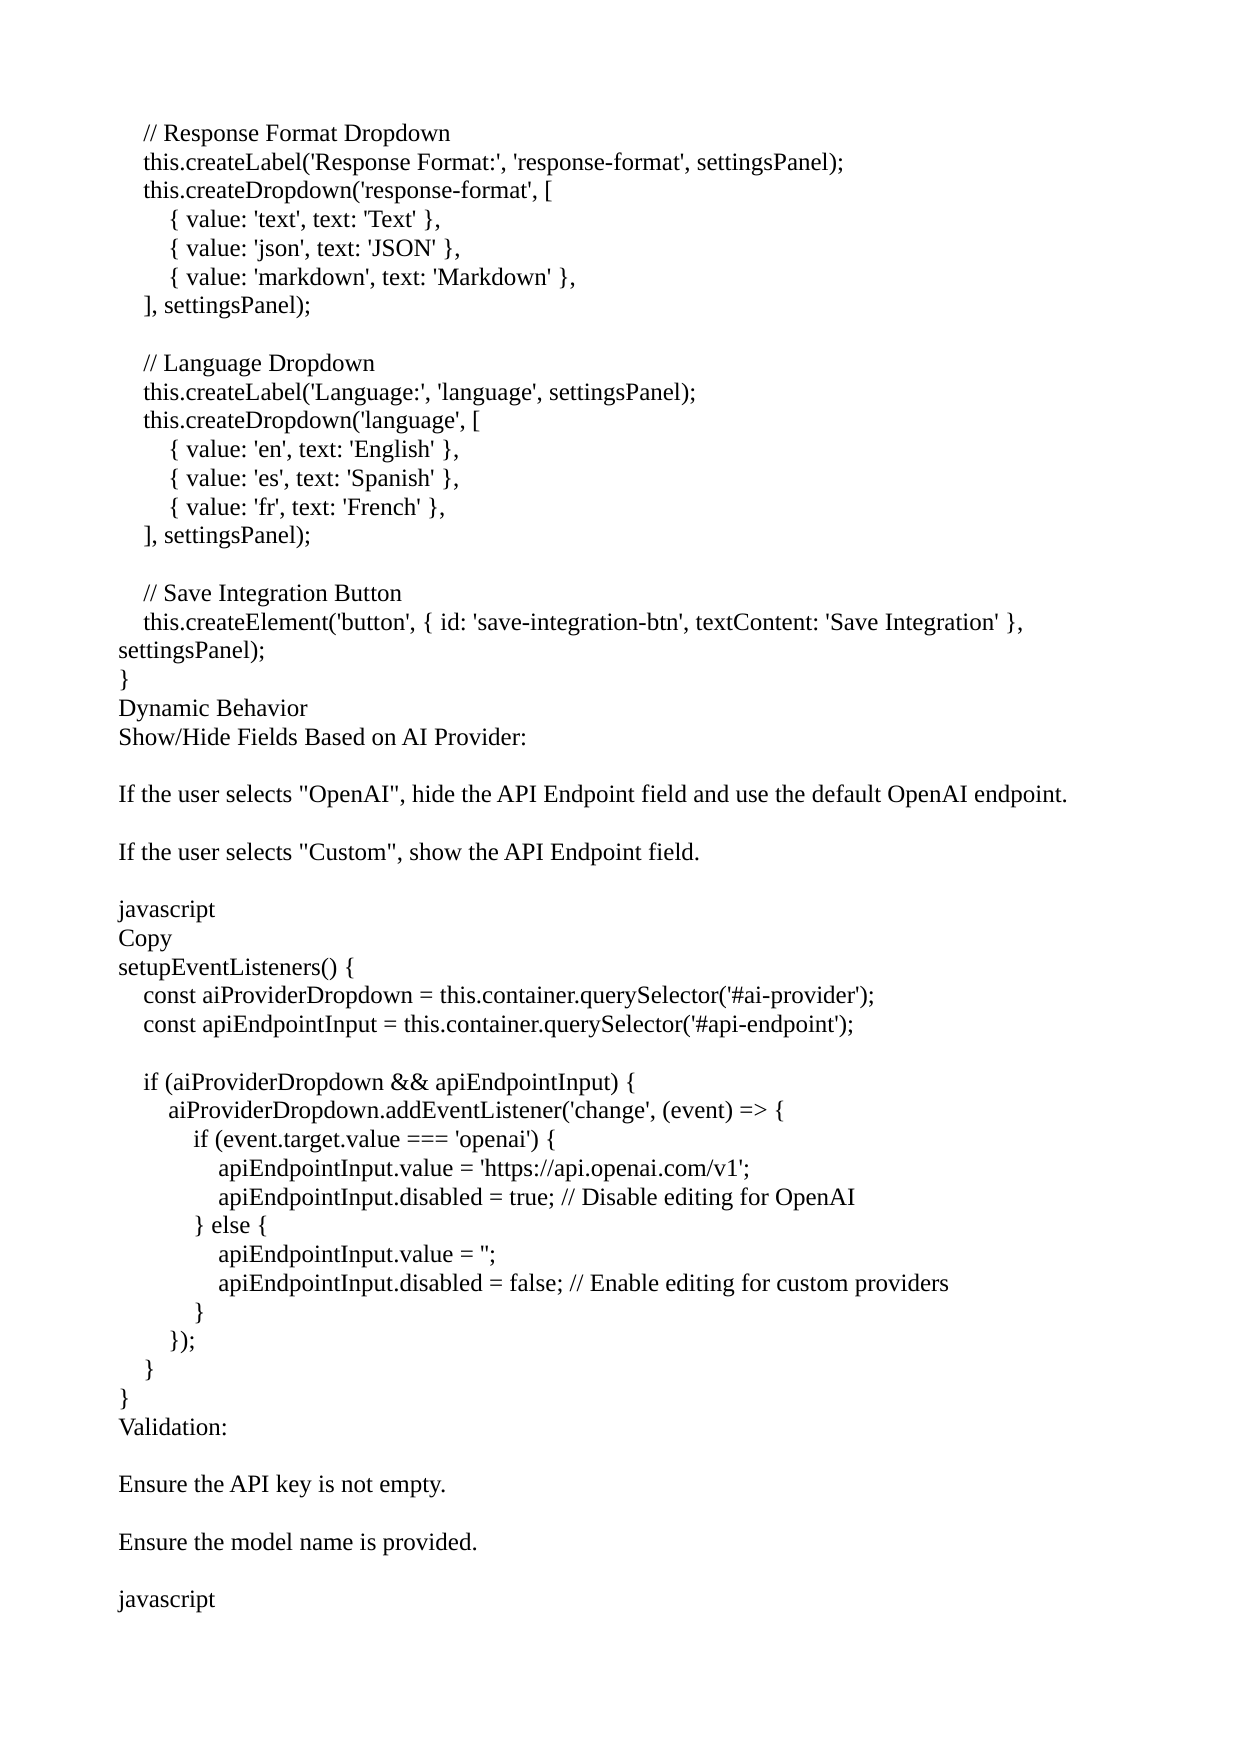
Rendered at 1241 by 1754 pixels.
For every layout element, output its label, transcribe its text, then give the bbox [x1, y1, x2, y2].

text if (aiProviderDropdown && apiEndpointInput) { [118, 1067, 1122, 1096]
text this.createDropdown('response-format', [ [118, 176, 1122, 204]
text Ensure the model name is provided. [118, 1527, 1122, 1556]
text const aiProviderDropdown = this.container.querySelector('#ai-provider'); [118, 981, 1122, 1009]
text { value: 'en', text: 'English' }, [118, 434, 1122, 463]
text javascript [118, 894, 1122, 923]
text { value: 'es', text: 'Spanish' }, [118, 463, 1122, 492]
text } else { [118, 1211, 1122, 1239]
text Ensure the API key is not empty. [118, 1469, 1122, 1498]
text } [118, 1354, 1122, 1383]
text // Save Integration Button [118, 578, 1122, 607]
text } [118, 664, 1122, 693]
text // Language Dropdown [118, 348, 1122, 377]
text const apiEndpointInput = this.container.querySelector('#api-endpoint'); [118, 1009, 1122, 1038]
text this.createLabel('Response Format:', 'response-format', settingsPanel); [118, 147, 1122, 176]
text } [118, 1297, 1122, 1326]
text javascript [118, 1584, 1122, 1613]
text apiEndpointInput.value = 'https://api.openai.com/v1'; [118, 1153, 1122, 1182]
text If the user selects "Custom", show the API Endpoint field. [118, 837, 1122, 866]
text If the user selects "OpenAI", hide the API Endpoint field and use the default OpenAI endpoint. [118, 779, 1122, 808]
text ], settingsPanel); [118, 291, 1122, 319]
text ], settingsPanel); [118, 521, 1122, 549]
text { value: 'markdown', text: 'Markdown' }, [118, 262, 1122, 291]
text setupEventListeners() { [118, 952, 1122, 981]
text apiEndpointInput.disabled = false; // Enable editing for custom providers [118, 1268, 1122, 1297]
text // Response Format Dropdown [118, 118, 1122, 147]
text Dynamic Behavior [118, 693, 1122, 722]
text aiProviderDropdown.addEventListener('change', (event) => { [118, 1096, 1122, 1124]
text Validation: [118, 1412, 1122, 1441]
text apiEndpointInput.disabled = true; // Disable editing for OpenAI [118, 1182, 1122, 1211]
text }); [118, 1326, 1122, 1354]
text this.createDropdown('language', [ [118, 406, 1122, 434]
text { value: 'text', text: 'Text' }, [118, 204, 1122, 233]
text Copy [118, 923, 1122, 952]
text this.createElement('button', { id: 'save-integration-btn', textContent: 'Save Integration' }, settingsPanel); [118, 607, 1122, 664]
text apiEndpointInput.value = ''; [118, 1239, 1122, 1268]
text { value: 'json', text: 'JSON' }, [118, 233, 1122, 262]
text { value: 'fr', text: 'French' }, [118, 492, 1122, 521]
text Show/Hide Fields Based on AI Provider: [118, 722, 1122, 751]
text this.createLabel('Language:', 'language', settingsPanel); [118, 377, 1122, 406]
text } [118, 1383, 1122, 1412]
text if (event.target.value === 'openai') { [118, 1124, 1122, 1153]
